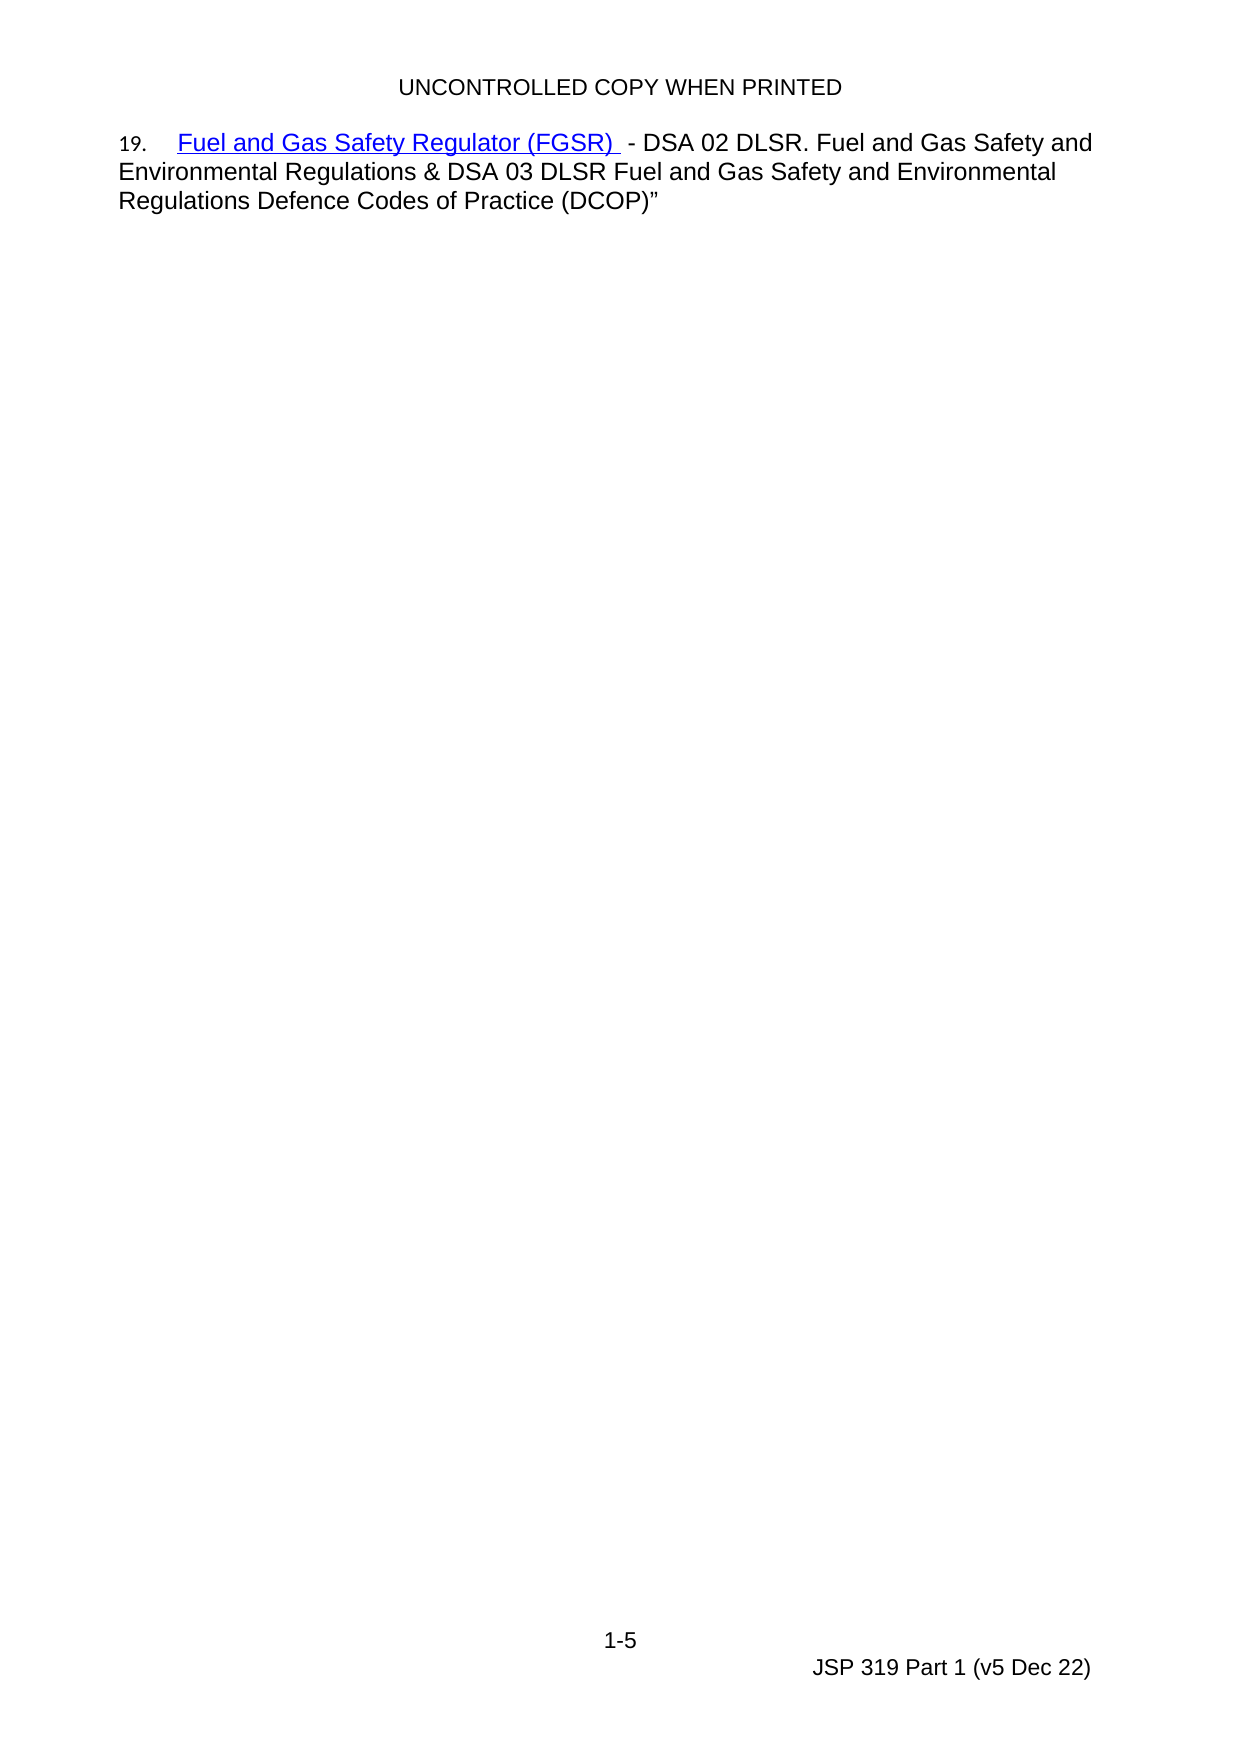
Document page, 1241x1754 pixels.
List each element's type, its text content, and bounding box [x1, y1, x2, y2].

list Fuel and Gas Safety Regulator (FGSR) - DSA 02 DLSR. Fuel and Gas Safety and Environmental Regulations & DSA 03 DLSR Fuel and Gas Safety and Environmental Regulations Defence Codes of Practice (DCOP)” [118, 128, 1122, 215]
